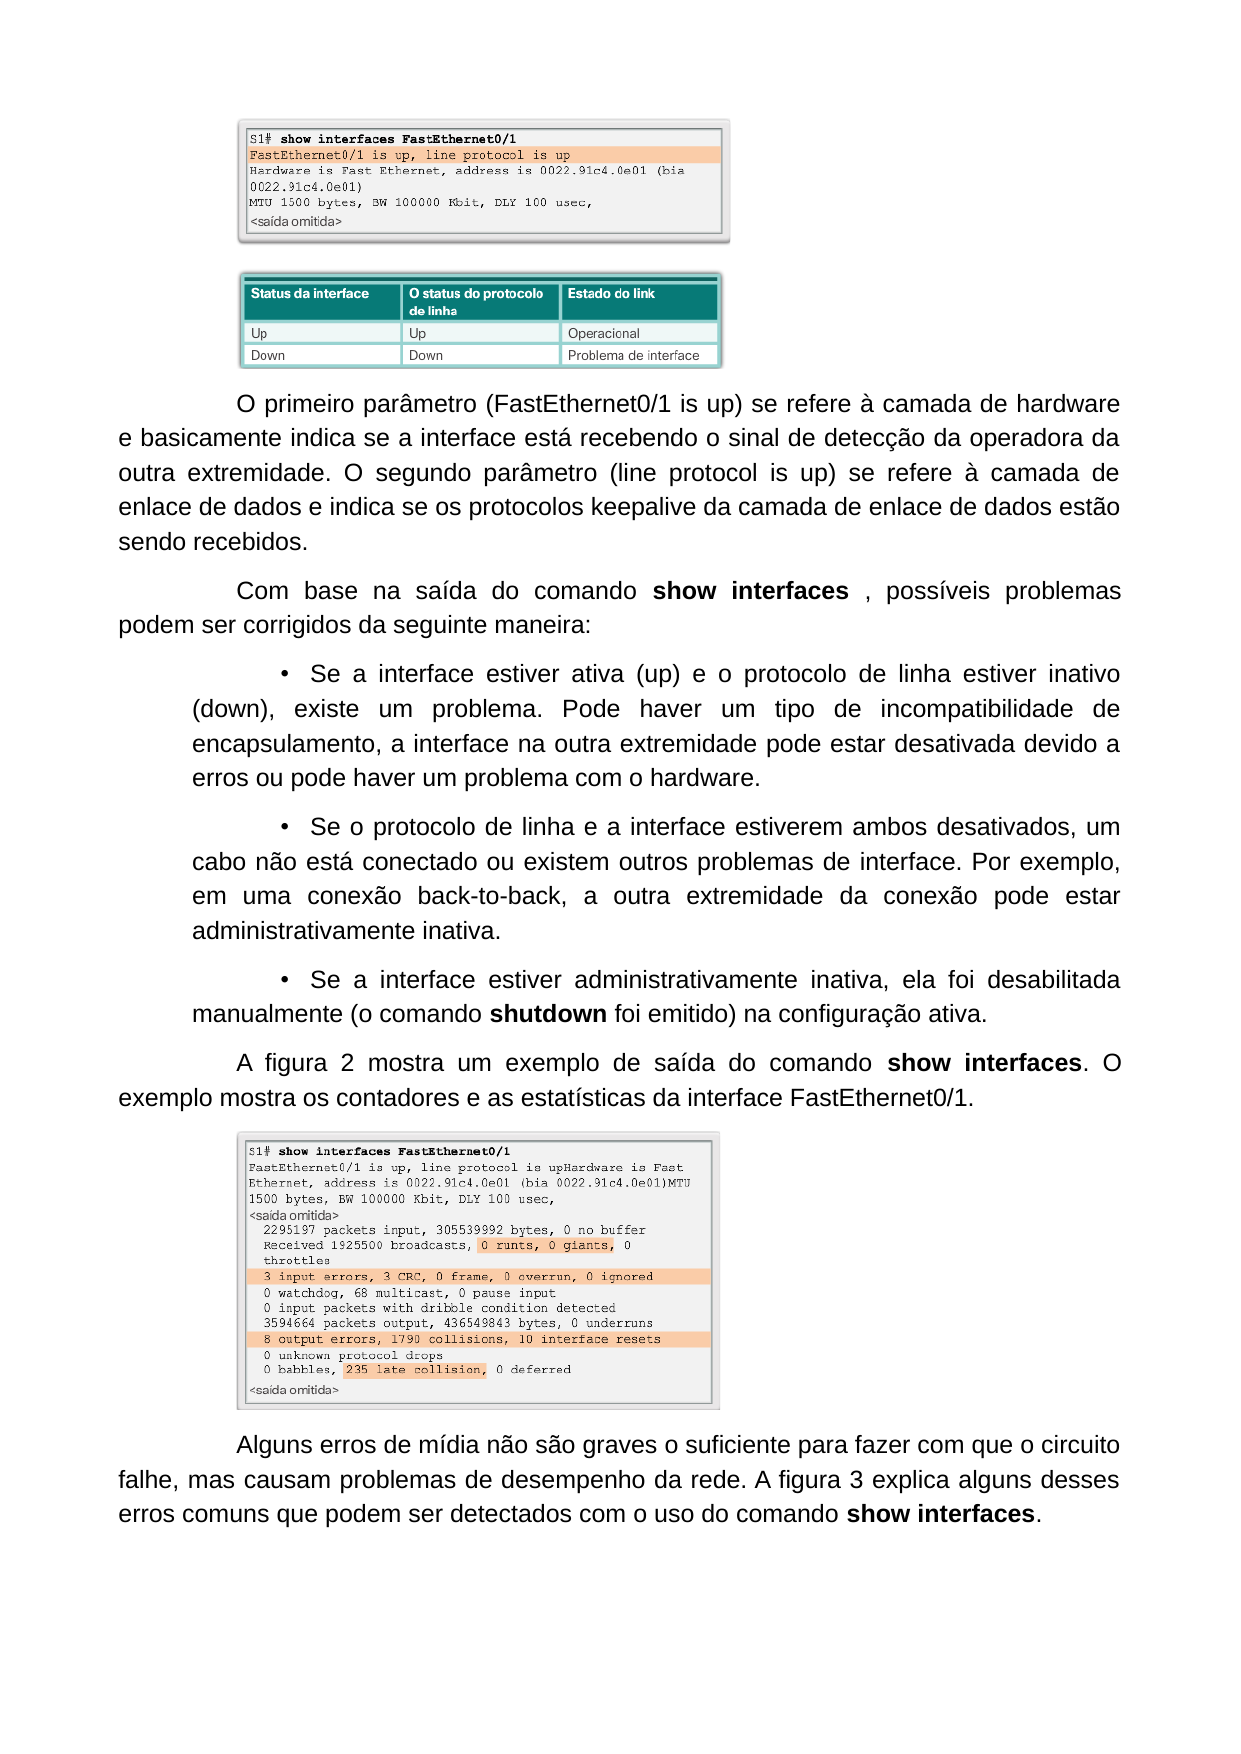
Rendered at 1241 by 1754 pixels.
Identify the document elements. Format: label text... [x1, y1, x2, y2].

text A figura 2 mostra um exemplo de saída do comando show interfaces. O exemplo mostra os contadores e as estatísticas da interface FastEthernet0/1. [118, 1048, 1122, 1112]
text O primeiro parâmetro (FastEthernet0/1 is up) se refere à camada de hardware e basicamente indica se a interface está recebendo o sinal de detecção da operadora da outra extremidade. O segundo parâmetro (line protocol is up) se refere à camada de enlace de dados e indica se os protocolos keepalive da camada de enlace de dados estão sendo recebidos. [118, 389, 1122, 556]
list Se a interface estiver administrativamente inativa, ela foi desabilitada manualmente (o comando shutdown foi emitido) na configuração ativa. [162, 965, 1122, 1028]
list Se a interface estiver ativa (up) e o protocolo de linha estiver inativo (down), existe um problema. Pode haver um tipo de incompatibilidade de encapsulamento, a interface na outra extremidade pode estar desativada devido a erros ou pode haver um problema com o hardware. [162, 659, 1122, 792]
picture [236, 118, 731, 369]
list Se o protocolo de linha e a interface estiverem ambos desativados, um cabo não está conectado ou existem outros problemas de interface. Por exemplo, em uma conexão back-to-back, a outra extremidade da conexão pode estar administrativamente inativa. [162, 812, 1122, 944]
text Com base na saída do comando show interfaces , possíveis problemas podem ser corrigidos da seguinte maneira: [118, 576, 1122, 639]
picture [236, 1131, 721, 1410]
text Alguns erros de mídia não são graves o suficiente para fazer com que o circuito falhe, mas causam problemas de desempenho da rede. A figura 3 explica alguns desses erros comuns que podem ser detectados com o uso do comando show interfaces. [118, 1430, 1122, 1528]
